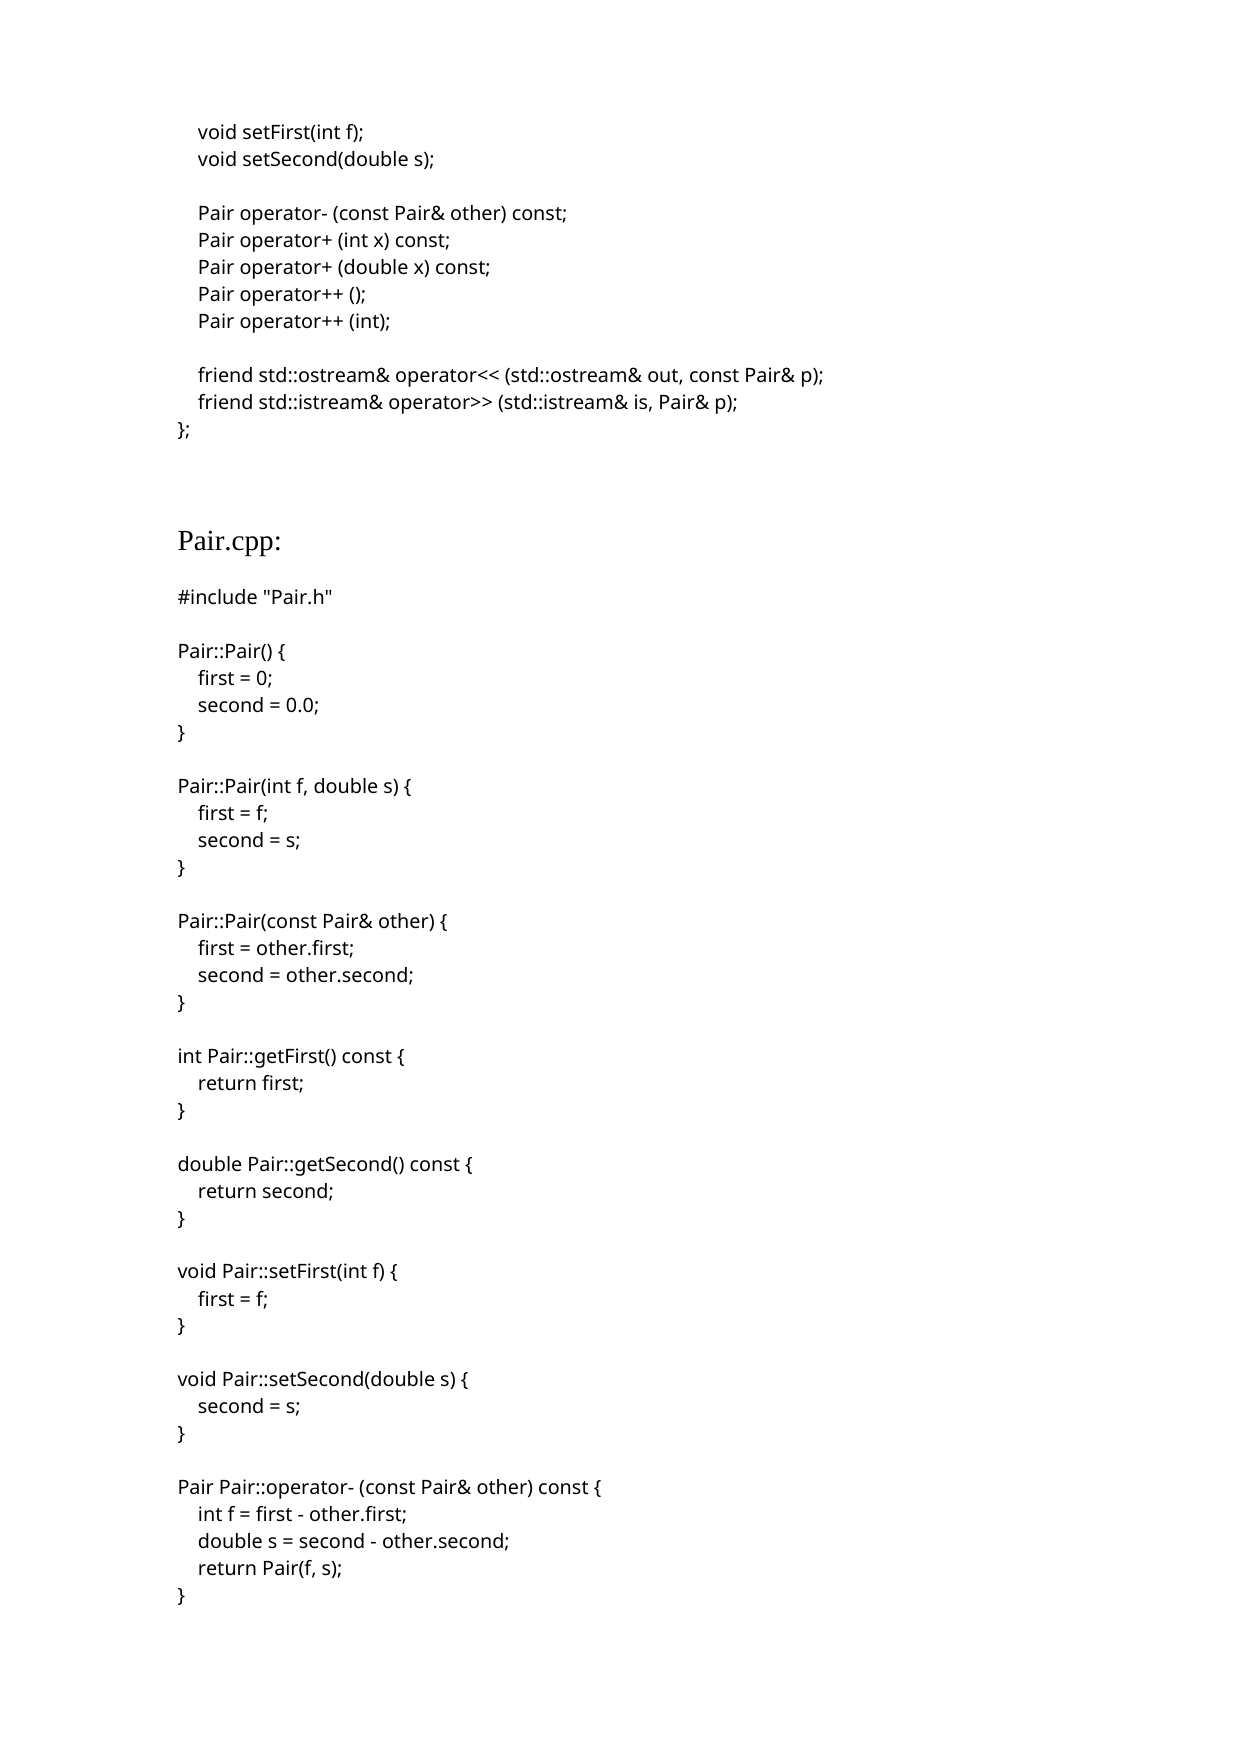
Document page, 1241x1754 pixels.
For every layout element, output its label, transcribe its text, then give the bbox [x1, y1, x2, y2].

text first = f; [177, 1285, 1152, 1312]
text #include "Pair.h" [177, 583, 1152, 610]
text second = s; [177, 1393, 1152, 1420]
text int f = first - other.first; [177, 1501, 1152, 1528]
text return first; [177, 1069, 1152, 1096]
text friend std::istream& operator>> (std::istream& is, Pair& p); [177, 388, 1152, 415]
text double s = second - other.second; [177, 1528, 1152, 1554]
text void setFirst(int f); [177, 118, 1152, 145]
text void setSecond(double s); [177, 145, 1152, 172]
text first = 0; [177, 664, 1152, 691]
text void Pair::setFirst(int f) { [177, 1258, 1152, 1285]
text Pair::Pair() { [177, 637, 1152, 664]
text Pair operator++ (); [177, 280, 1152, 307]
text } [177, 1582, 1152, 1608]
text } [177, 1204, 1152, 1231]
text second = other.second; [177, 961, 1152, 988]
text } [177, 1420, 1152, 1447]
text first = f; [177, 799, 1152, 826]
text first = other.first; [177, 934, 1152, 961]
text Pair operator++ (int); [177, 307, 1152, 334]
text Pair operator+ (double x) const; [177, 253, 1152, 280]
text }; [177, 415, 1152, 442]
text return Pair(f, s); [177, 1554, 1152, 1582]
text int Pair::getFirst() const { [177, 1042, 1152, 1069]
text second = s; [177, 826, 1152, 853]
text Pair operator- (const Pair& other) const; [177, 199, 1152, 226]
text } [177, 988, 1152, 1015]
text friend std::ostream& operator<< (std::ostream& out, const Pair& p); [177, 361, 1152, 388]
text } [177, 1312, 1152, 1339]
text } [177, 1096, 1152, 1123]
text Pair Pair::operator- (const Pair& other) const { [177, 1474, 1152, 1501]
text void Pair::setSecond(double s) { [177, 1366, 1152, 1393]
text double Pair::getSecond() const { [177, 1150, 1152, 1177]
text Pair.cpp: [177, 523, 1152, 556]
text Pair::Pair(int f, double s) { [177, 772, 1152, 799]
text Pair::Pair(const Pair& other) { [177, 907, 1152, 934]
text second = 0.0; [177, 691, 1152, 718]
text } [177, 718, 1152, 745]
text return second; [177, 1177, 1152, 1204]
text Pair operator+ (int x) const; [177, 226, 1152, 253]
text } [177, 853, 1152, 880]
